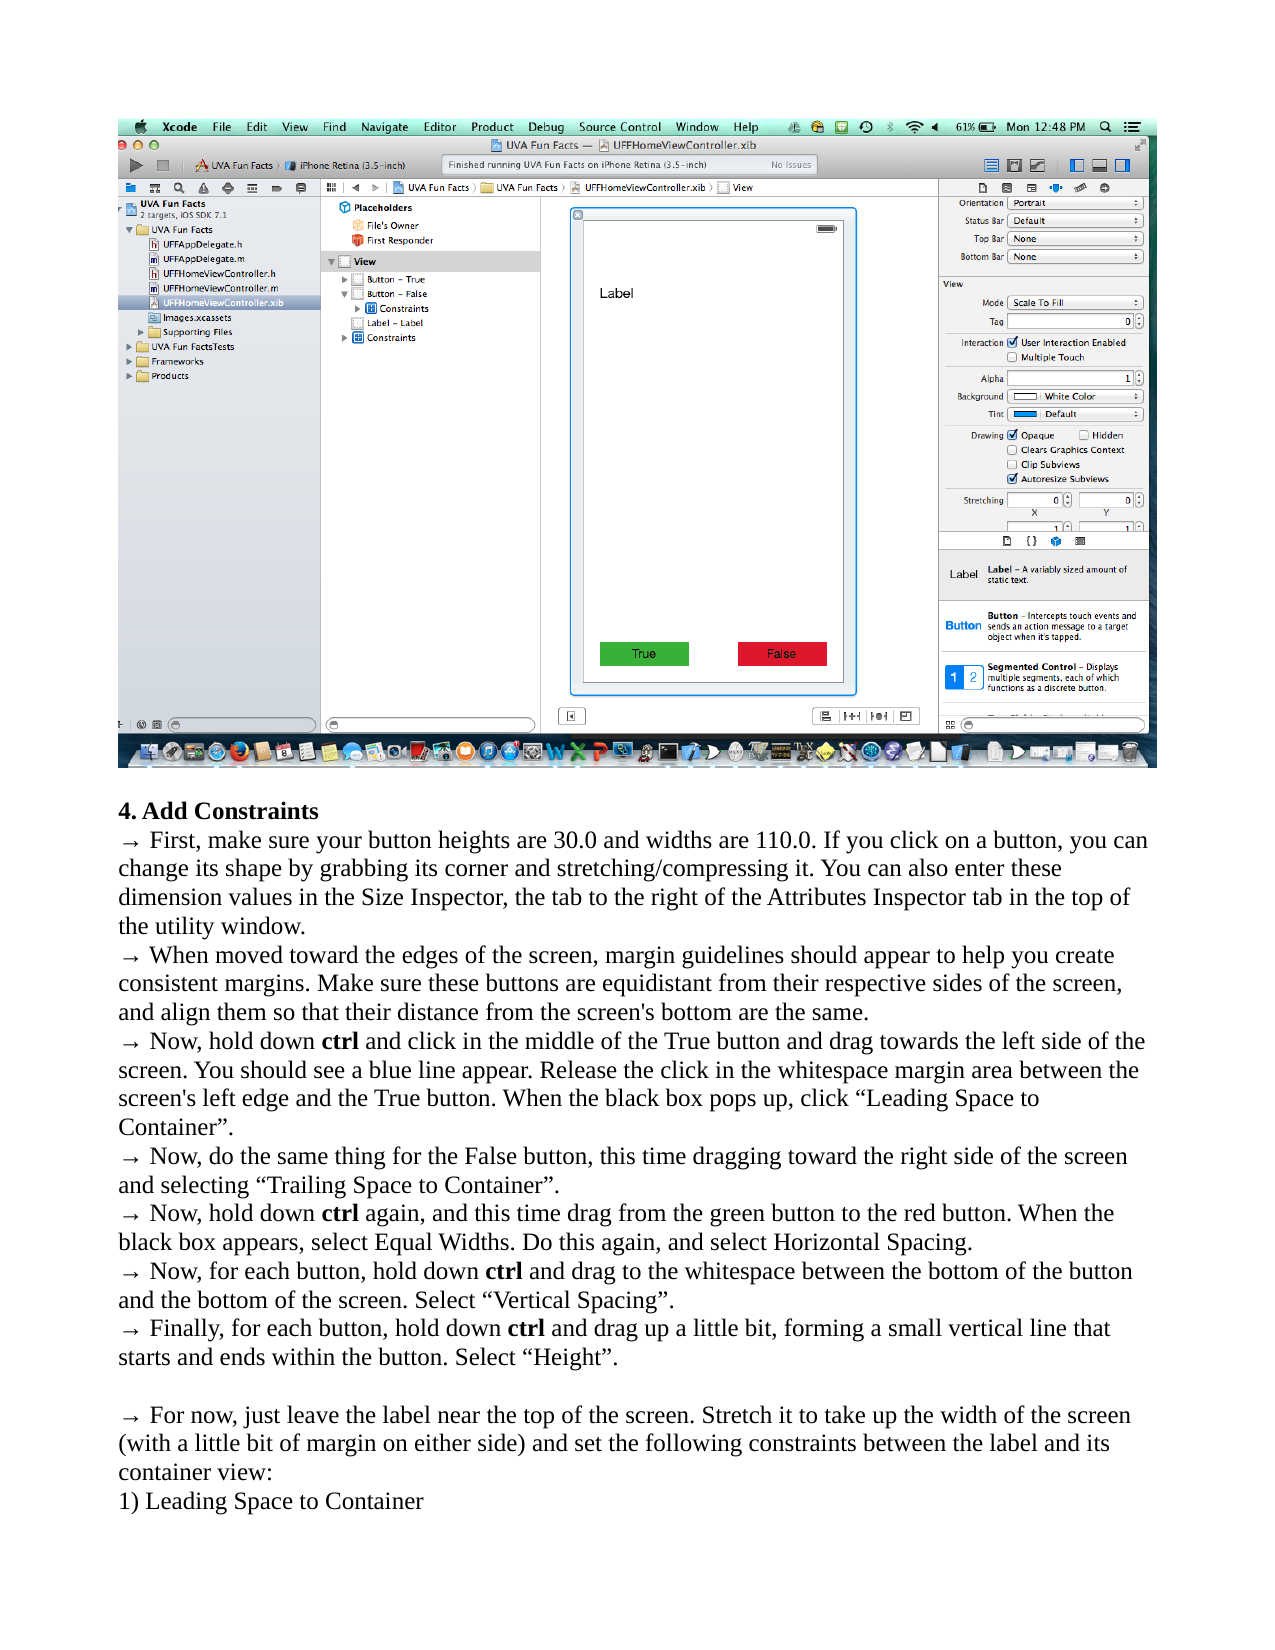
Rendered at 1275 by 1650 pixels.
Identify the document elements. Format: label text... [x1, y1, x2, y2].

text → First, make sure your button heights are 30.0 and widths are 110.0. If you click on a button, you can change its shape by grabbing its corner and stretching/compressing it. You can also enter these dimension values in the Size Inspector, the tab to the right of the Attributes Inspector tab in the top of the utility window. [118, 825, 1157, 940]
text → Now, hold down ctrl again, and this time drag from the green button to the red button. When the black box appears, select Equal Widths. Do this again, and select Horizontal Spacing. [118, 1198, 1157, 1256]
text → Now, for each button, hold down ctrl and drag to the whitespace between the bottom of the button and the bottom of the screen. Select “Vertical Spacing”. [118, 1256, 1157, 1313]
text 4. Add Constraints [118, 796, 1157, 825]
text → For now, just leave the label near the top of the screen. Stretch it to take up the width of the screen (with a little bit of margin on either side) and set the following constraints between the label and its container view: [118, 1400, 1157, 1486]
text → Now, hold down ctrl and click in the middle of the True button and drag towards the left side of the screen. You should see a blue line appear. Release the click in the whitespace margin area between the screen's left edge and the True button. When the black box pops up, click “Leading Space to Container”. [118, 1026, 1157, 1141]
text → When moved toward the edges of the screen, margin guidelines should appear to help you create consistent margins. Make sure these buttons are equidistant from their respective sides of the screen, and align them so that their distance from the screen's bottom are the same. [118, 940, 1157, 1026]
text → Now, do the same thing for the False button, this time dragging toward the right side of the screen and selecting “Trailing Space to Container”. [118, 1141, 1157, 1198]
picture [118, 118, 1157, 768]
text → Finally, for each button, hold down ctrl and drag up a little bit, forming a small vertical line that starts and ends within the button. Select “Height”. [118, 1313, 1157, 1371]
text 1) Leading Space to Container [118, 1486, 1157, 1515]
